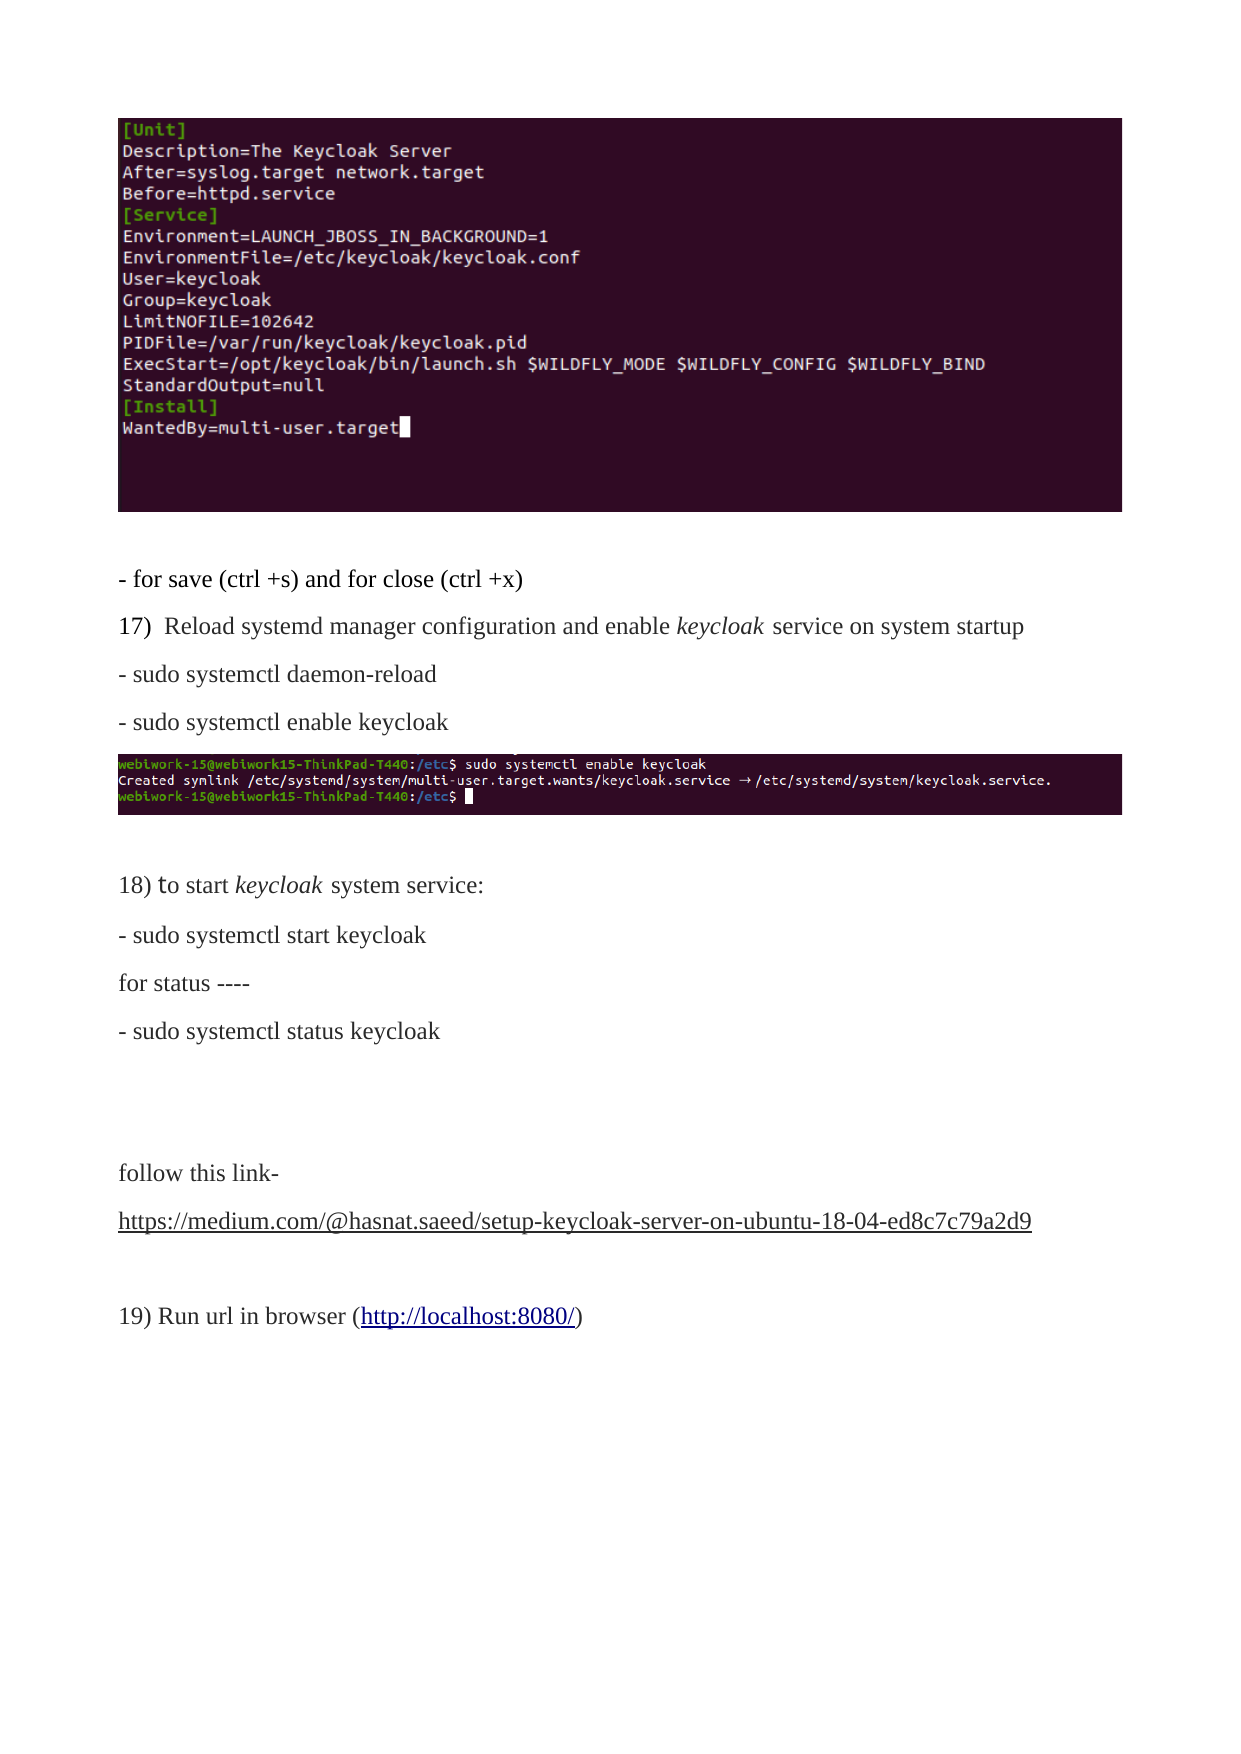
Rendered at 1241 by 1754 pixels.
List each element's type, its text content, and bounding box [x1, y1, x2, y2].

text for status ---- [118, 968, 1122, 997]
text https://medium.com/@hasnat.saeed/setup-keycloak-server-on-ubuntu-18-04-ed8c7c79a2d9 [118, 1206, 1122, 1235]
text - sudo systemctl status keycloak [118, 1016, 1122, 1044]
picture [118, 118, 1123, 512]
picture [118, 754, 1123, 815]
text 17) Reload systemd manager configuration and enable keycloak service on system startup [118, 611, 1122, 640]
text - sudo systemctl daemon-reload [118, 659, 1122, 688]
text 18) to start keycloak system service: [118, 867, 1122, 901]
text - for save (ctrl +s) and for close (ctrl +x) [118, 564, 1122, 592]
text follow this link- [118, 1158, 1122, 1187]
text 19) Run url in browser (http://localhost:8080/) [118, 1301, 1122, 1330]
text - sudo systemctl enable keycloak [118, 707, 1122, 735]
text - sudo systemctl start keycloak [118, 921, 1122, 949]
